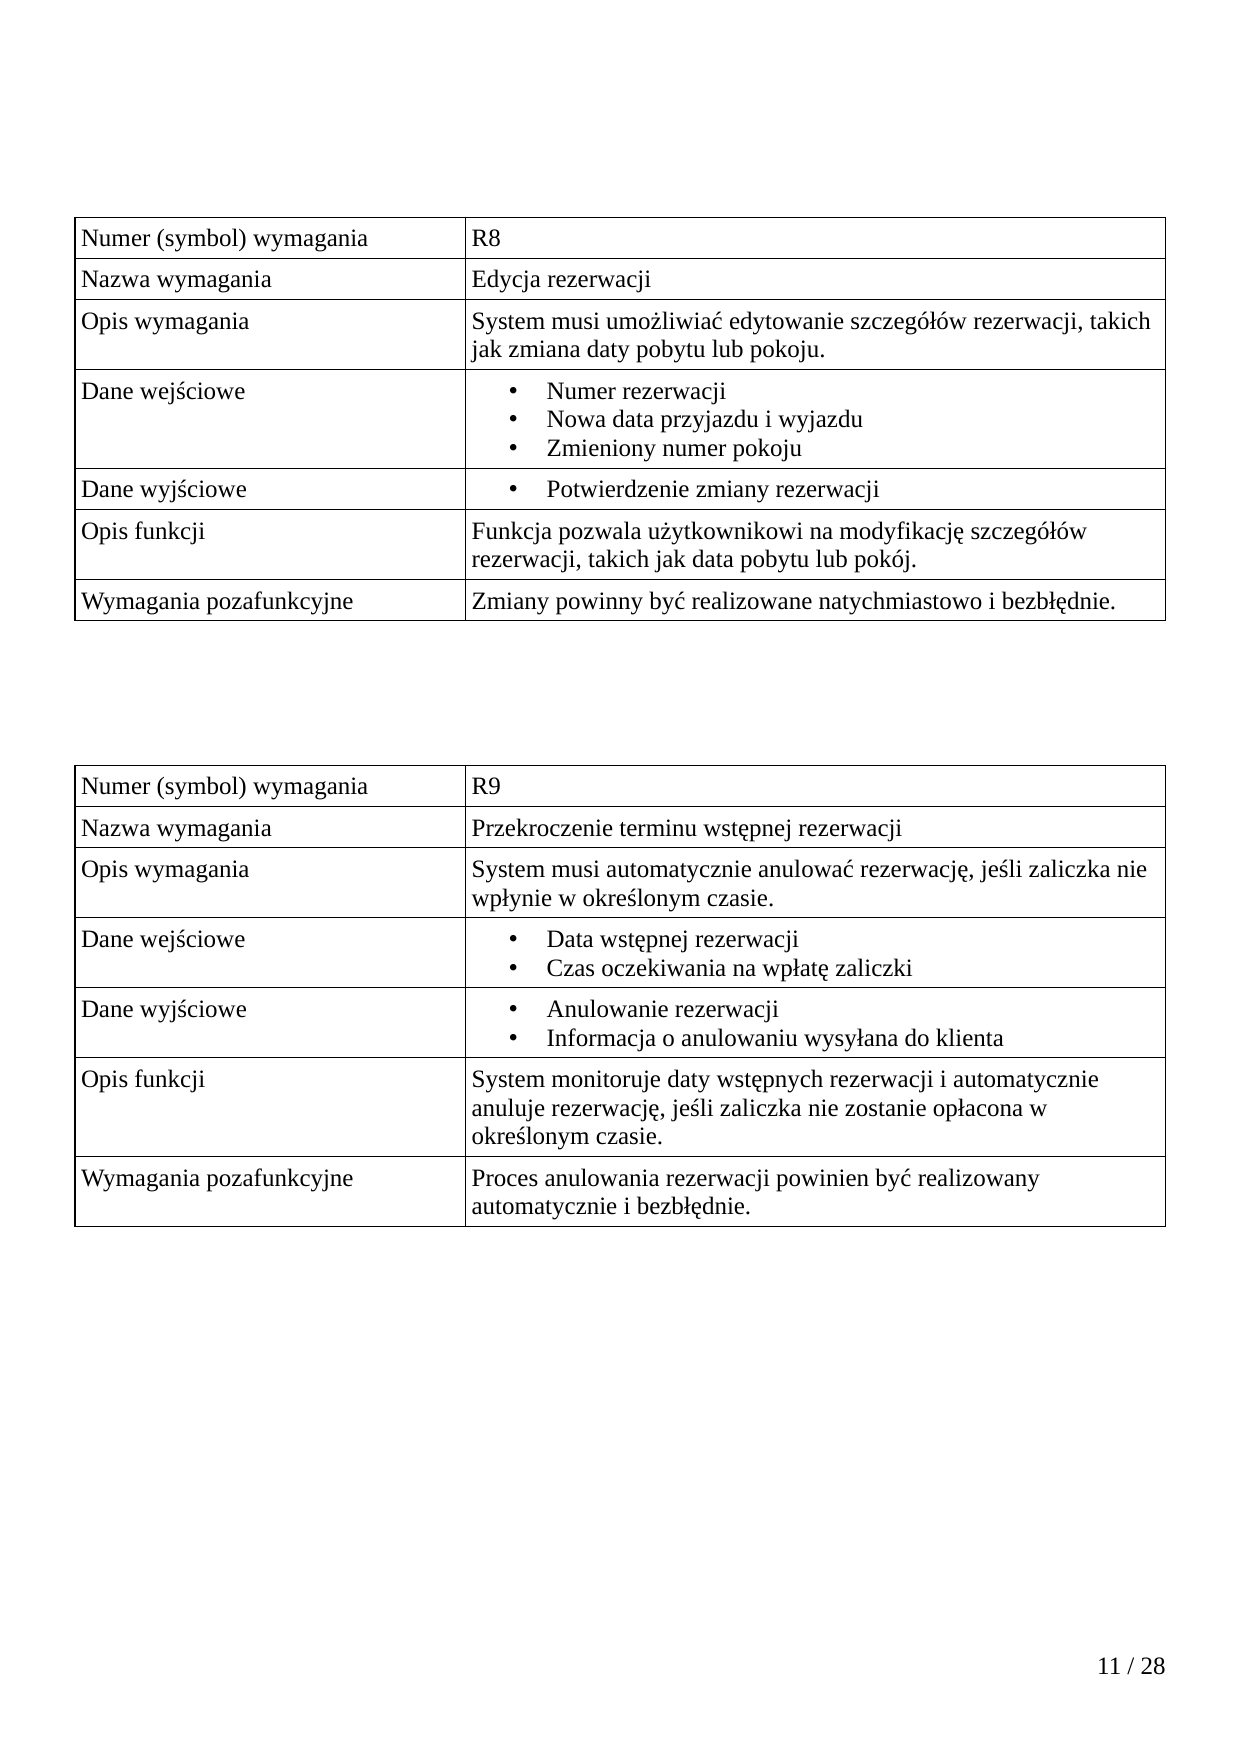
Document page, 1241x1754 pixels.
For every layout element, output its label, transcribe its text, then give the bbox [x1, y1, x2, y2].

table_cell Nazwa wymagania [76, 259, 465, 299]
table_cell Proces anulowania rezerwacji powinien być realizowany automatycznie i bezbłędnie. [466, 1157, 1165, 1226]
table_cell Zmiany powinny być realizowane natychmiastowo i bezbłędnie. [466, 580, 1165, 620]
table_cell Dane wejściowe [76, 370, 465, 468]
table_cell Dane wyjściowe [76, 469, 465, 509]
table_cell Anulowanie rezerwacji Informacja o anulowaniu wysyłana do klienta [466, 988, 1165, 1057]
table_cell Przekroczenie terminu wstępnej rezerwacji [466, 807, 1165, 847]
table_cell Data wstępnej rezerwacji Czas oczekiwania na wpłatę zaliczki [466, 918, 1165, 987]
table_cell Potwierdzenie zmiany rezerwacji [466, 469, 1165, 509]
table_header Numer (symbol) wymagania [76, 218, 465, 258]
table_cell Opis funkcji [76, 510, 465, 579]
table_cell Opis funkcji [76, 1058, 465, 1156]
table_cell Dane wyjściowe [76, 988, 465, 1057]
table_cell Numer rezerwacji Nowa data przyjazdu i wyjazdu Zmieniony numer pokoju [466, 370, 1165, 468]
table_header Numer (symbol) wymagania [76, 766, 465, 806]
table_header R8 [466, 218, 1165, 258]
table_cell System musi umożliwiać edytowanie szczegółów rezerwacji, takich jak zmiana daty pobytu lub pokoju. [466, 300, 1165, 369]
table_cell Opis wymagania [76, 848, 465, 917]
table_cell Dane wejściowe [76, 918, 465, 987]
table_cell Funkcja pozwala użytkownikowi na modyfikację szczegółów rezerwacji, takich jak data pobytu lub pokój. [466, 510, 1165, 579]
table_cell Opis wymagania [76, 300, 465, 369]
table_cell Nazwa wymagania [76, 807, 465, 847]
table_cell Wymagania pozafunkcyjne [76, 580, 465, 620]
table_cell System monitoruje daty wstępnych rezerwacji i automatycznie anuluje rezerwację, jeśli zaliczka nie zostanie opłacona w określonym czasie. [466, 1058, 1165, 1156]
table_cell Edycja rezerwacji [466, 259, 1165, 299]
table_header R9 [466, 766, 1165, 806]
table_cell Wymagania pozafunkcyjne [76, 1157, 465, 1226]
table_cell System musi automatycznie anulować rezerwację, jeśli zaliczka nie wpłynie w określonym czasie. [466, 848, 1165, 917]
